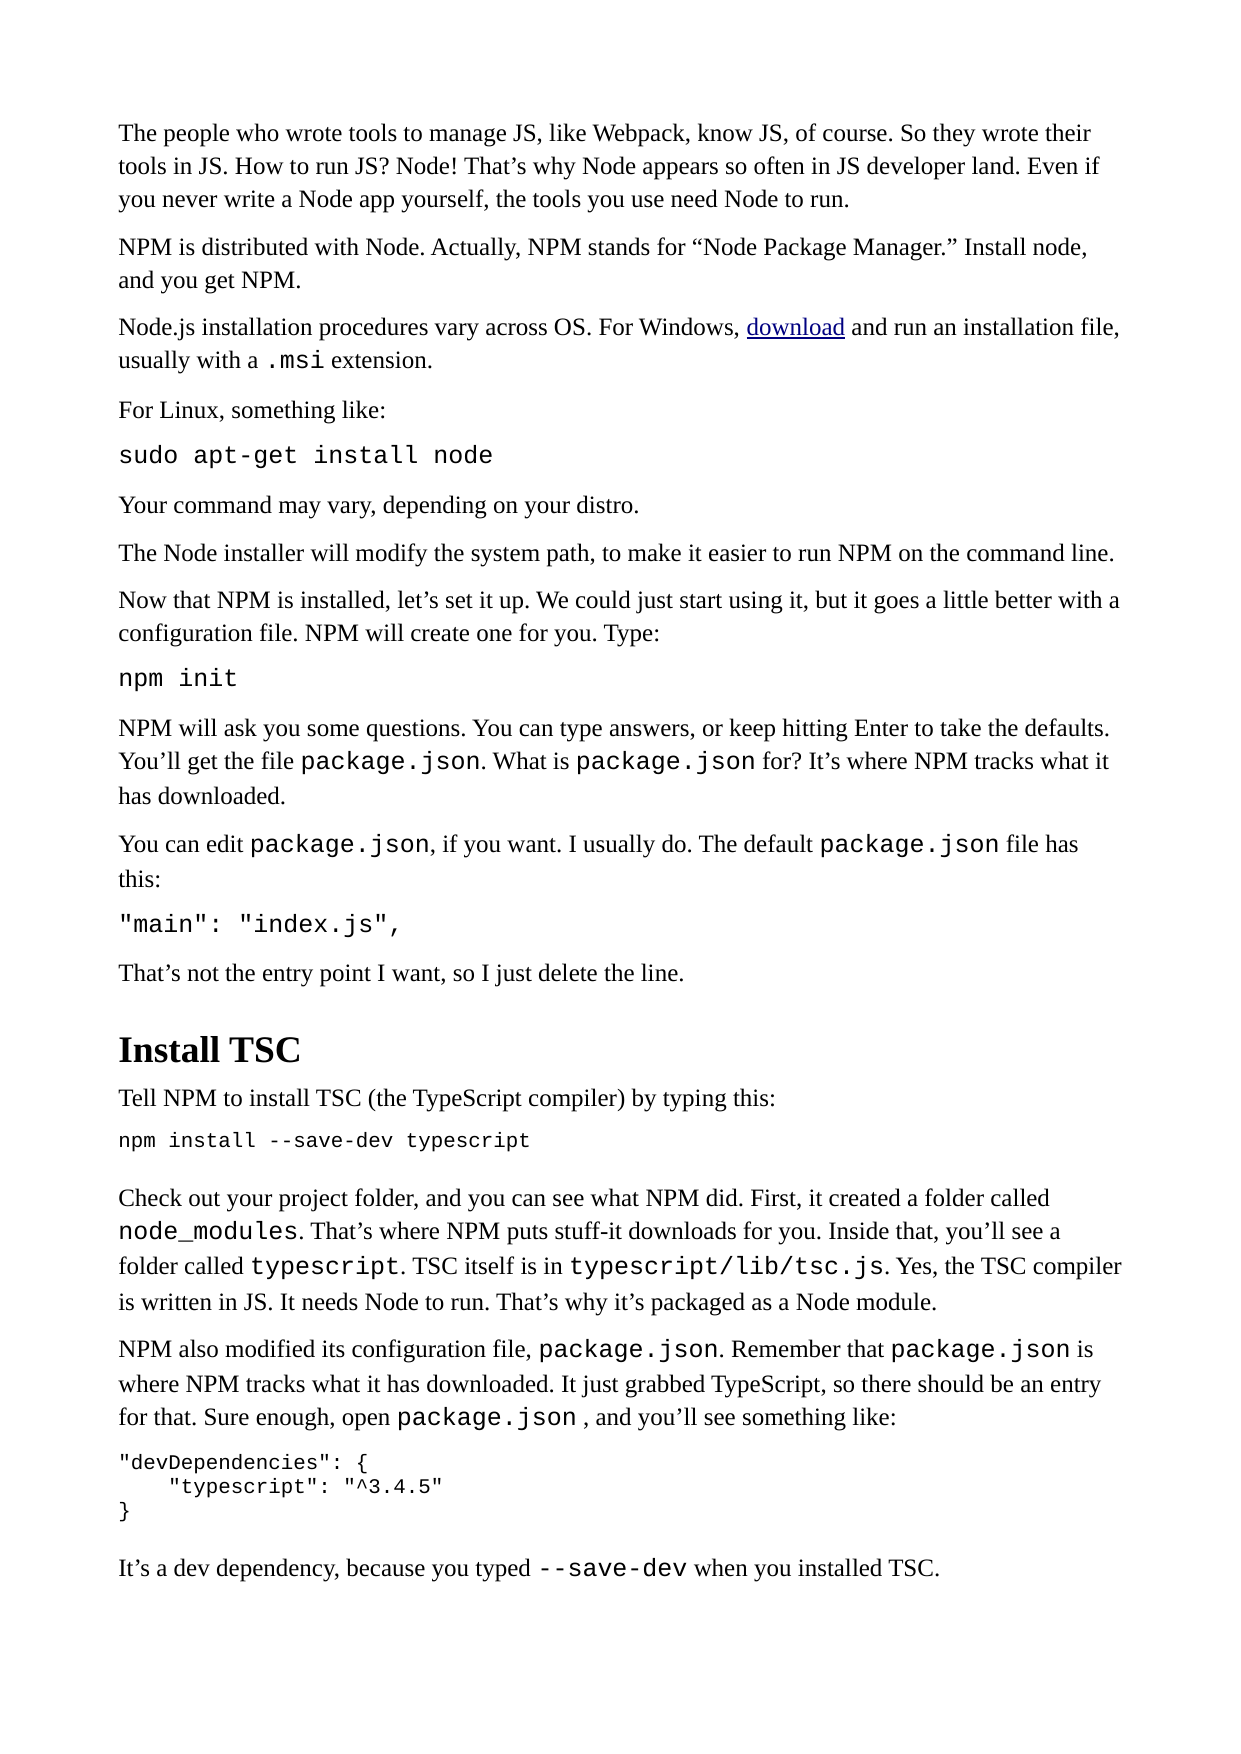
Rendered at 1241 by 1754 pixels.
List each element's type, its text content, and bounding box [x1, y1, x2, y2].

text sudo apt-get install node [118, 443, 1122, 471]
text "devDependencies": { [118, 1452, 1122, 1476]
text The Node installer will modify the system path, to make it easier to run NPM on the command line. [118, 538, 1122, 566]
text Check out your project folder, and you can see what NPM did. First, it created a folder called node_modules. That’s where NPM puts stuff-it downloads for you. Inside that, you’ll see a folder called typescript. TSC itself is in typescript/lib/tsc.js. Yes, the TSC compiler is written in JS. It needs Node to run. That’s why it’s packaged as a Node module. [118, 1183, 1122, 1315]
text Tell NPM to install TSC (the TypeScript compiler) by typing this: [118, 1083, 1122, 1111]
text NPM will ask you some questions. You can type answers, or keep hitting Enter to take the defaults. You’ll get the file package.json. What is package.json for? It’s where NPM tracks what it has downloaded. [118, 713, 1122, 810]
text npm install --save-dev typescript [118, 1130, 1122, 1154]
text The people who wrote tools to manage JS, like Webpack, know JS, of course. So they wrote their tools in JS. How to run JS? Node! That’s why Node appears so often in JS developer land. Even if you never write a Node app yourself, the tools you use need Node to run. [118, 118, 1122, 213]
text You can edit package.json, if you want. I usually do. The default package.json file has this: [118, 829, 1122, 893]
text "main": "index.js", [118, 911, 1122, 940]
text Your command may vary, depending on your distro. [118, 490, 1122, 519]
text For Linux, something like: [118, 395, 1122, 424]
text "typescript": "^3.4.5" [118, 1476, 1122, 1499]
text That’s not the entry point I want, so I just delete the line. [118, 958, 1122, 987]
text It’s a dev dependency, because you typed --save-dev when you installed TSC. [118, 1553, 1122, 1583]
subtitle Install TSC [118, 1027, 1122, 1070]
text NPM also modified its configuration file, package.json. Remember that package.json is where NPM tracks what it has downloaded. It just grabbed TypeScript, so there should be an entry for that. Sure enough, open package.json , and you’ll see something like: [118, 1334, 1122, 1433]
text Now that NPM is installed, let’s set it up. We could just start using it, but it goes a little better with a configuration file. NPM will create one for you. Type: [118, 585, 1122, 647]
text NPM is distributed with Node. Actually, NPM stands for “Node Package Manager.” Install node, and you get NPM. [118, 232, 1122, 293]
text } [118, 1499, 1122, 1523]
text Node.js installation procedures vary across OS. For Windows, download and run an installation file, usually with a .msi extension. [118, 312, 1122, 376]
text npm init [118, 666, 1122, 694]
